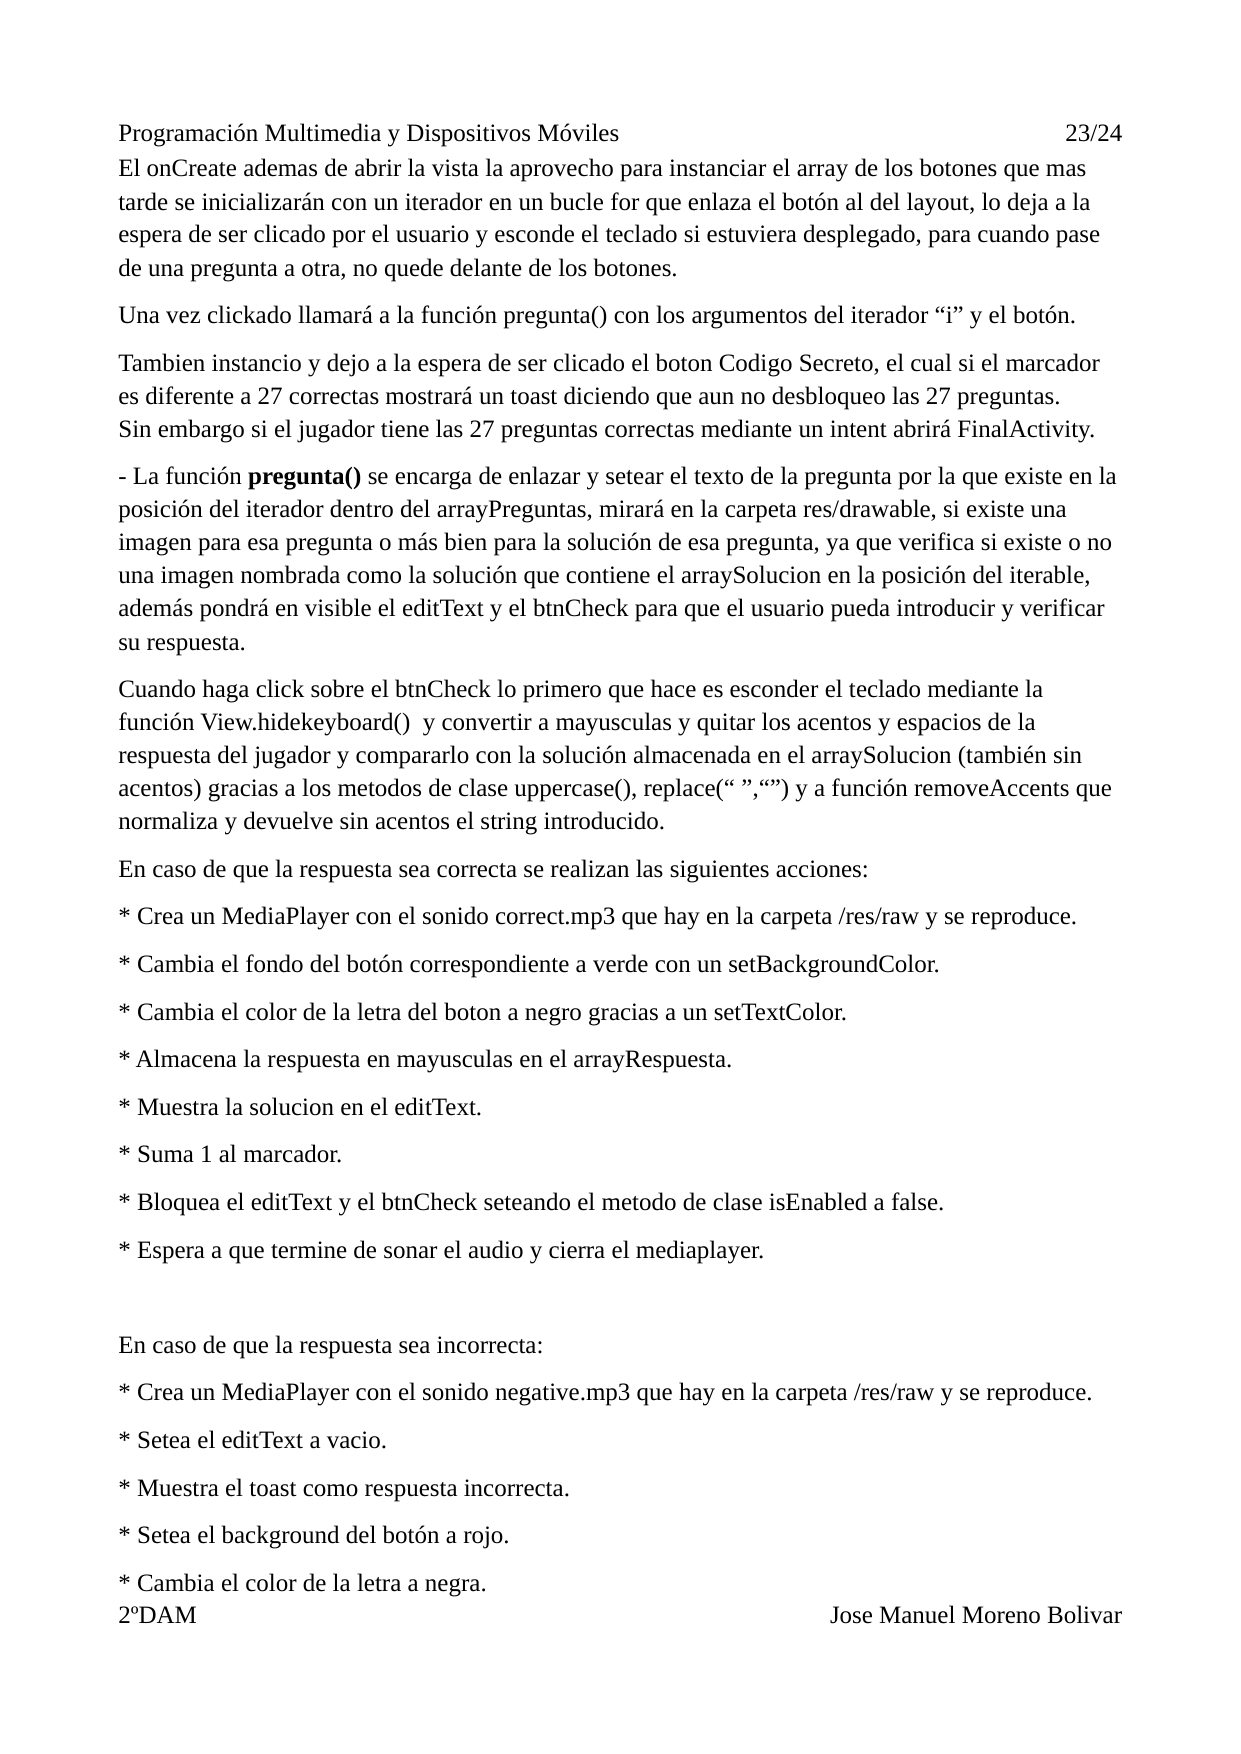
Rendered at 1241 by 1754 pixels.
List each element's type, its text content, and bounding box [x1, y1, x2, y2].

text * Bloquea el editText y el btnCheck seteando el metodo de clase isEnabled a false. [118, 1187, 1122, 1216]
text En caso de que la respuesta sea incorrecta: [118, 1330, 1122, 1359]
text * Almacena la respuesta en mayusculas en el arrayRespuesta. [118, 1044, 1122, 1073]
text * Cambia el color de la letra a negra. [118, 1568, 1122, 1597]
text * Crea un MediaPlayer con el sonido negative.mp3 que hay en la carpeta /res/raw y se reproduce. [118, 1377, 1122, 1406]
text * Espera a que termine de sonar el audio y cierra el mediaplayer. [118, 1235, 1122, 1263]
text * Cambia el color de la letra del boton a negro gracias a un setTextColor. [118, 997, 1122, 1025]
text Cuando haga click sobre el btnCheck lo primero que hace es esconder el teclado mediante la función View.hidekeyboard() y convertir a mayusculas y quitar los acentos y espacios de la respuesta del jugador y compararlo con la solución almacenada en el arraySolucion (también sin acentos) gracias a los metodos de clase uppercase(), replace(“ ”,“”) y a función removeAccents que normaliza y devuelve sin acentos el string introducido. [118, 674, 1122, 835]
text * Setea el editText a vacio. [118, 1425, 1122, 1454]
text En caso de que la respuesta sea correcta se realizan las siguientes acciones: [118, 854, 1122, 883]
text * Suma 1 al marcador. [118, 1139, 1122, 1168]
text Tambien instancio y dejo a la espera de ser clicado el boton Codigo Secreto, el cual si el marcador es diferente a 27 correctas mostrará un toast diciendo que aun no desbloqueo las 27 preguntas. Sin embargo si el jugador tiene las 27 preguntas correctas mediante un intent abrirá FinalActivity. [118, 348, 1122, 443]
text - La función pregunta() se encarga de enlazar y setear el texto de la pregunta por la que existe en la posición del iterador dentro del arrayPreguntas, mirará en la carpeta res/drawable, si existe una imagen para esa pregunta o más bien para la solución de esa pregunta, ya que verifica si existe o no una imagen nombrada como la solución que contiene el arraySolucion en la posición del iterable, además pondrá en visible el editText y el btnCheck para que el usuario pueda introducir y verificar su respuesta. [118, 461, 1122, 655]
text * Crea un MediaPlayer con el sonido correct.mp3 que hay en la carpeta /res/raw y se reproduce. [118, 901, 1122, 930]
text * Cambia el fondo del botón correspondiente a verde con un setBackgroundColor. [118, 949, 1122, 978]
text * Muestra la solucion en el editText. [118, 1092, 1122, 1121]
text * Setea el background del botón a rojo. [118, 1520, 1122, 1549]
text El onCreate ademas de abrir la vista la aprovecho para instanciar el array de los botones que mas tarde se inicializarán con un iterador en un bucle for que enlaza el botón al del layout, lo deja a la espera de ser clicado por el usuario y esconde el teclado si estuviera desplegado, para cuando pase de una pregunta a otra, no quede delante de los botones. [118, 153, 1122, 281]
text * Muestra el toast como respuesta incorrecta. [118, 1473, 1122, 1501]
text Una vez clickado llamará a la función pregunta() con los argumentos del iterador “i” y el botón. [118, 300, 1122, 329]
